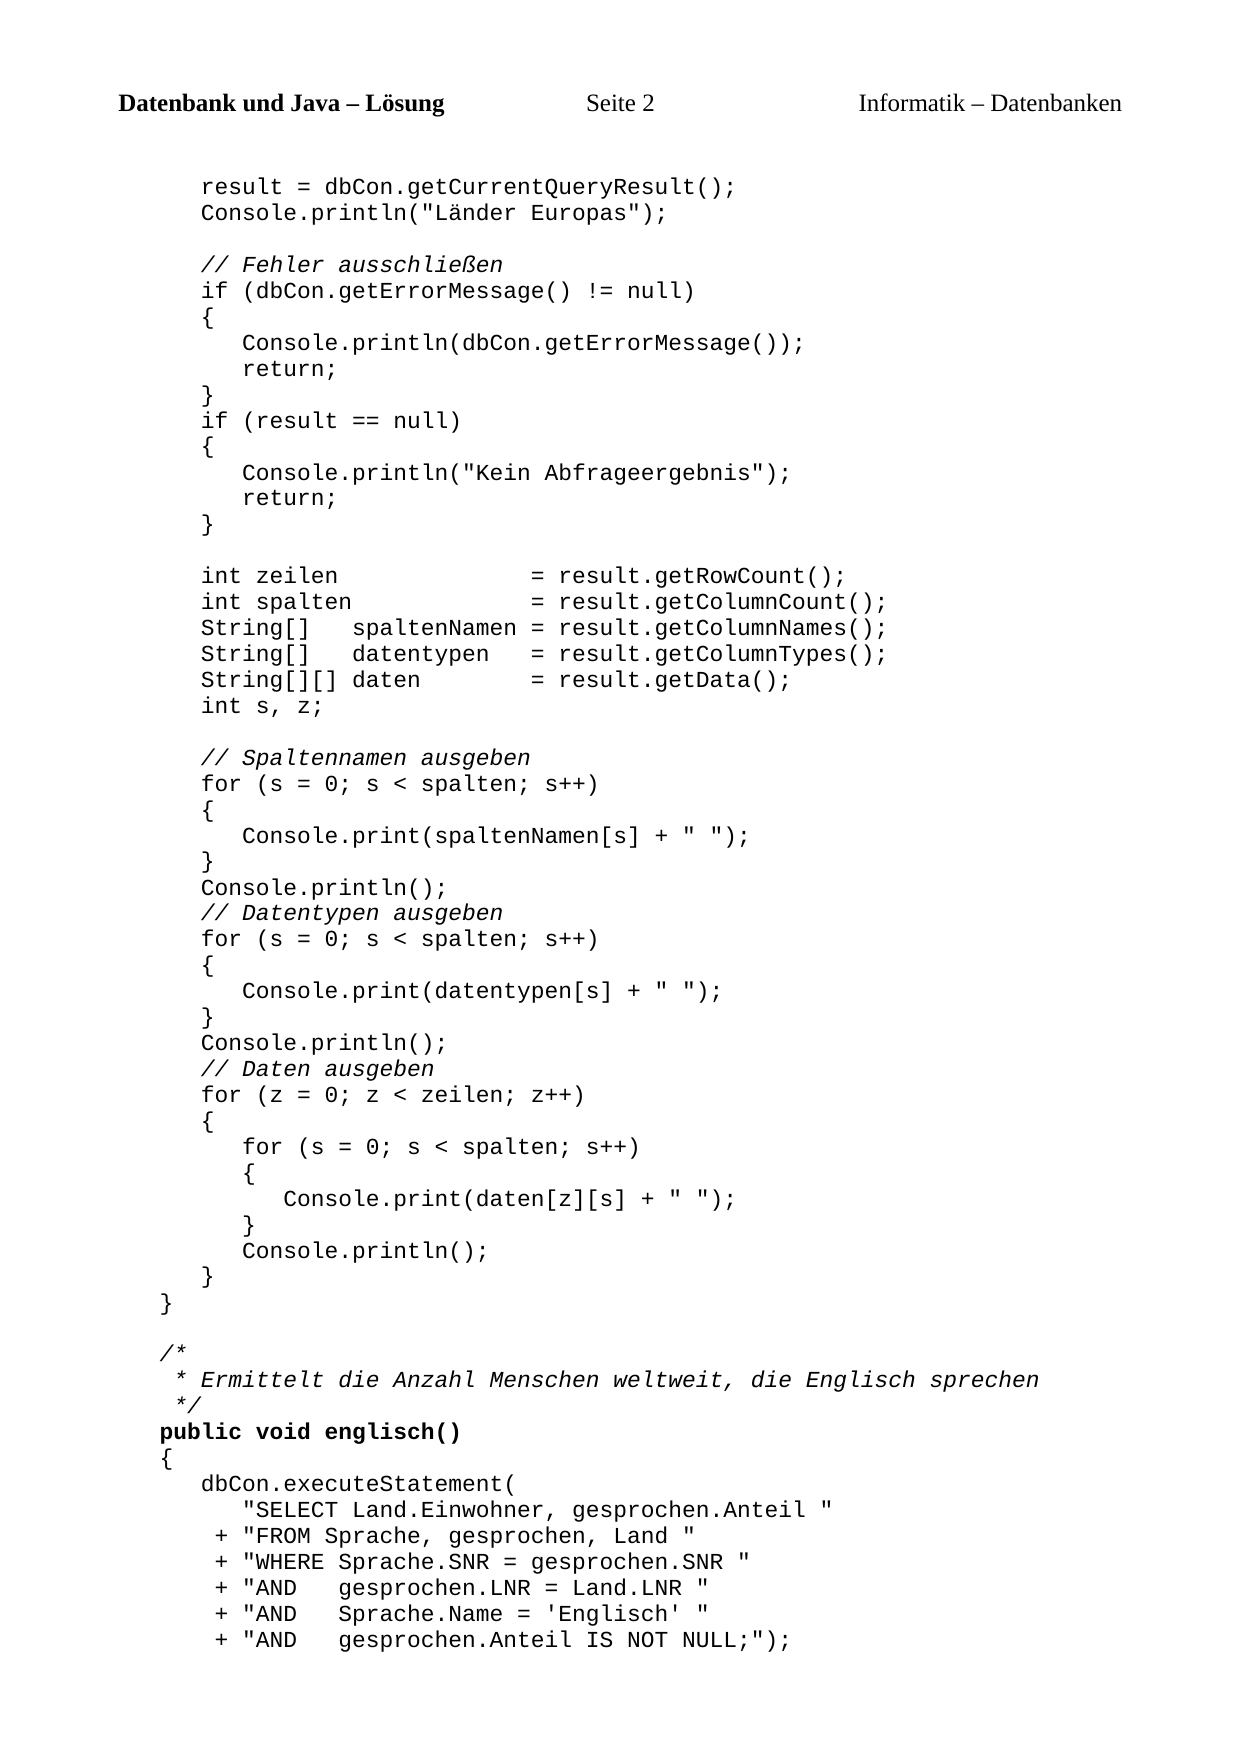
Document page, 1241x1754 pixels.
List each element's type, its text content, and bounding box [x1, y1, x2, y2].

text "SELECT Land.Einwohner, gesprochen.Anteil " + "FROM Sprache, gesprochen, Land " + "WHERE Sprache.SNR = gesprochen.SNR " + "AND gesprochen.LNR = Land.LNR " + "AND Sprache.Name = 'Englisch' " + "AND gesprochen.Anteil IS NOT NULL;"); [118, 1498, 1122, 1654]
text result = dbCon.getCurrentQueryResult(); Console.println("Länder Europas"); // Fehler ausschließen if (dbCon.getErrorMessage() != null) { Console.println(dbCon.getErrorMessage()); return; } if (result == null) { Console.println("Kein Abfrageergebnis"); return; } int zeilen = result.getRowCount(); int spalten = result.getColumnCount(); String[] spaltenNamen = result.getColumnNames(); String[] datentypen = result.getColumnTypes(); String[][] daten = result.getData(); int s, z; // Spaltennamen ausgeben for (s = 0; s < spalten; s++) { Console.print(spaltenNamen[s] + " "); } Console.println(); // Datentypen ausgeben for (s = 0; s < spalten; s++) { Console.print(datentypen[s] + " "); } Console.println(); // Daten ausgeben for (z = 0; z < zeilen; z++) { for (s = 0; s < spalten; s++) { Console.print(daten[z][s] + " "); } Console.println(); } } /* * Ermittelt die Anzahl Menschen weltweit, die Englisch sprechen */ public void englisch() { dbCon.executeStatement( [118, 176, 1122, 1498]
